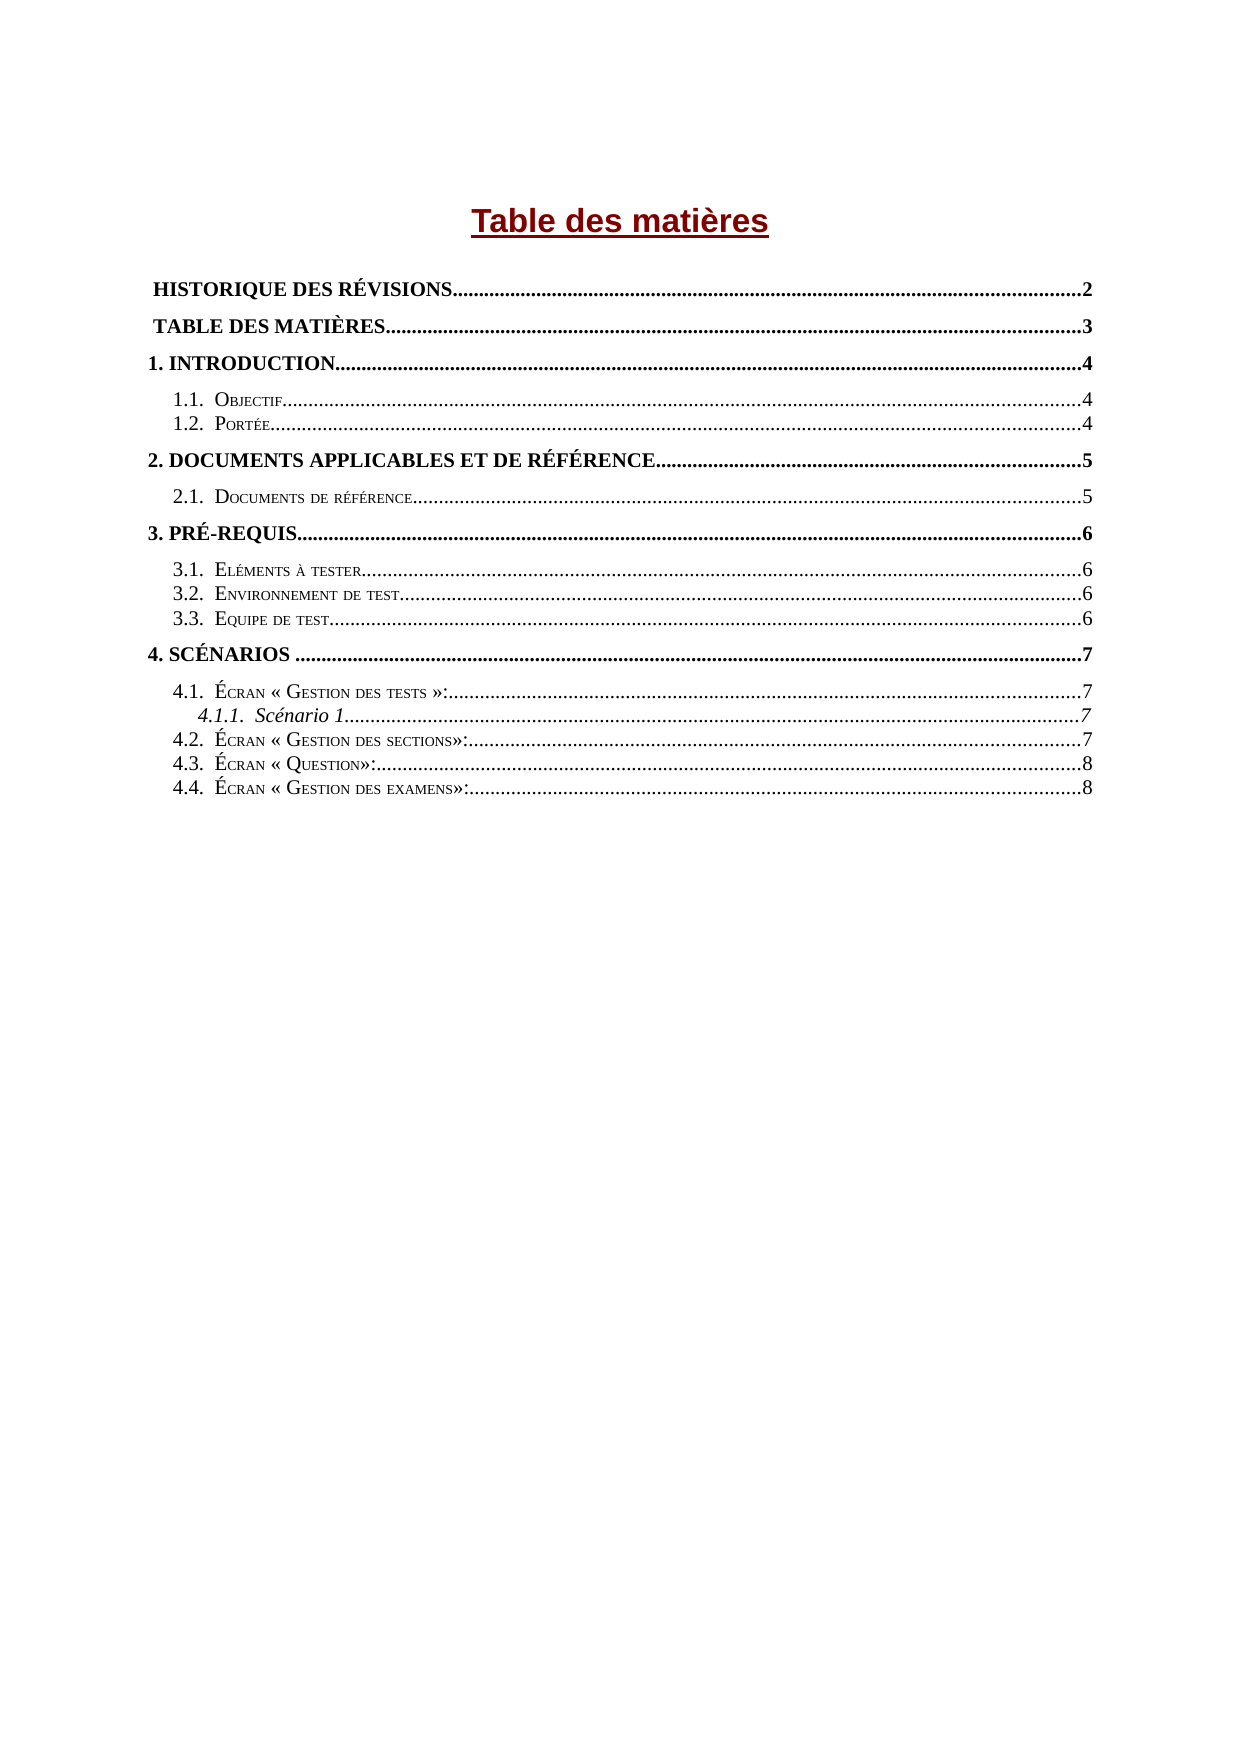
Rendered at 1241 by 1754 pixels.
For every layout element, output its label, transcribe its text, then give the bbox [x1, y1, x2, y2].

text 4.4. Écran « Gestion des examens»: 8 [173, 775, 1092, 799]
text 3.1. Eléments à tester 6 [173, 557, 1092, 581]
text Table des matières 3 [148, 314, 1092, 338]
text 4.3. Écran « Question»: 8 [173, 751, 1092, 775]
text 4.1.1. Scénario 1 7 [198, 703, 1092, 727]
text 2. Documents applicables et de référence 5 [148, 448, 1092, 472]
text Historique des révisions 2 [148, 277, 1092, 301]
text 4.1. Écran « Gestion des tests »: 7 [173, 678, 1092, 703]
text 2.1. Documents de référence 5 [173, 484, 1092, 508]
text 3. Pré-requis 6 [148, 521, 1092, 545]
text 3.3. Equipe de test 6 [173, 605, 1092, 629]
list Table des matières [148, 201, 1092, 240]
text 4.2. Écran « Gestion des sections»: 7 [173, 727, 1092, 751]
text 1. Introduction 4 [148, 350, 1092, 374]
text 4. Scénarios 7 [148, 642, 1092, 666]
text 1.1. Objectif 4 [173, 387, 1092, 411]
text 1.2. Portée 4 [173, 411, 1092, 435]
text 3.2. Environnement de test 6 [173, 581, 1092, 605]
